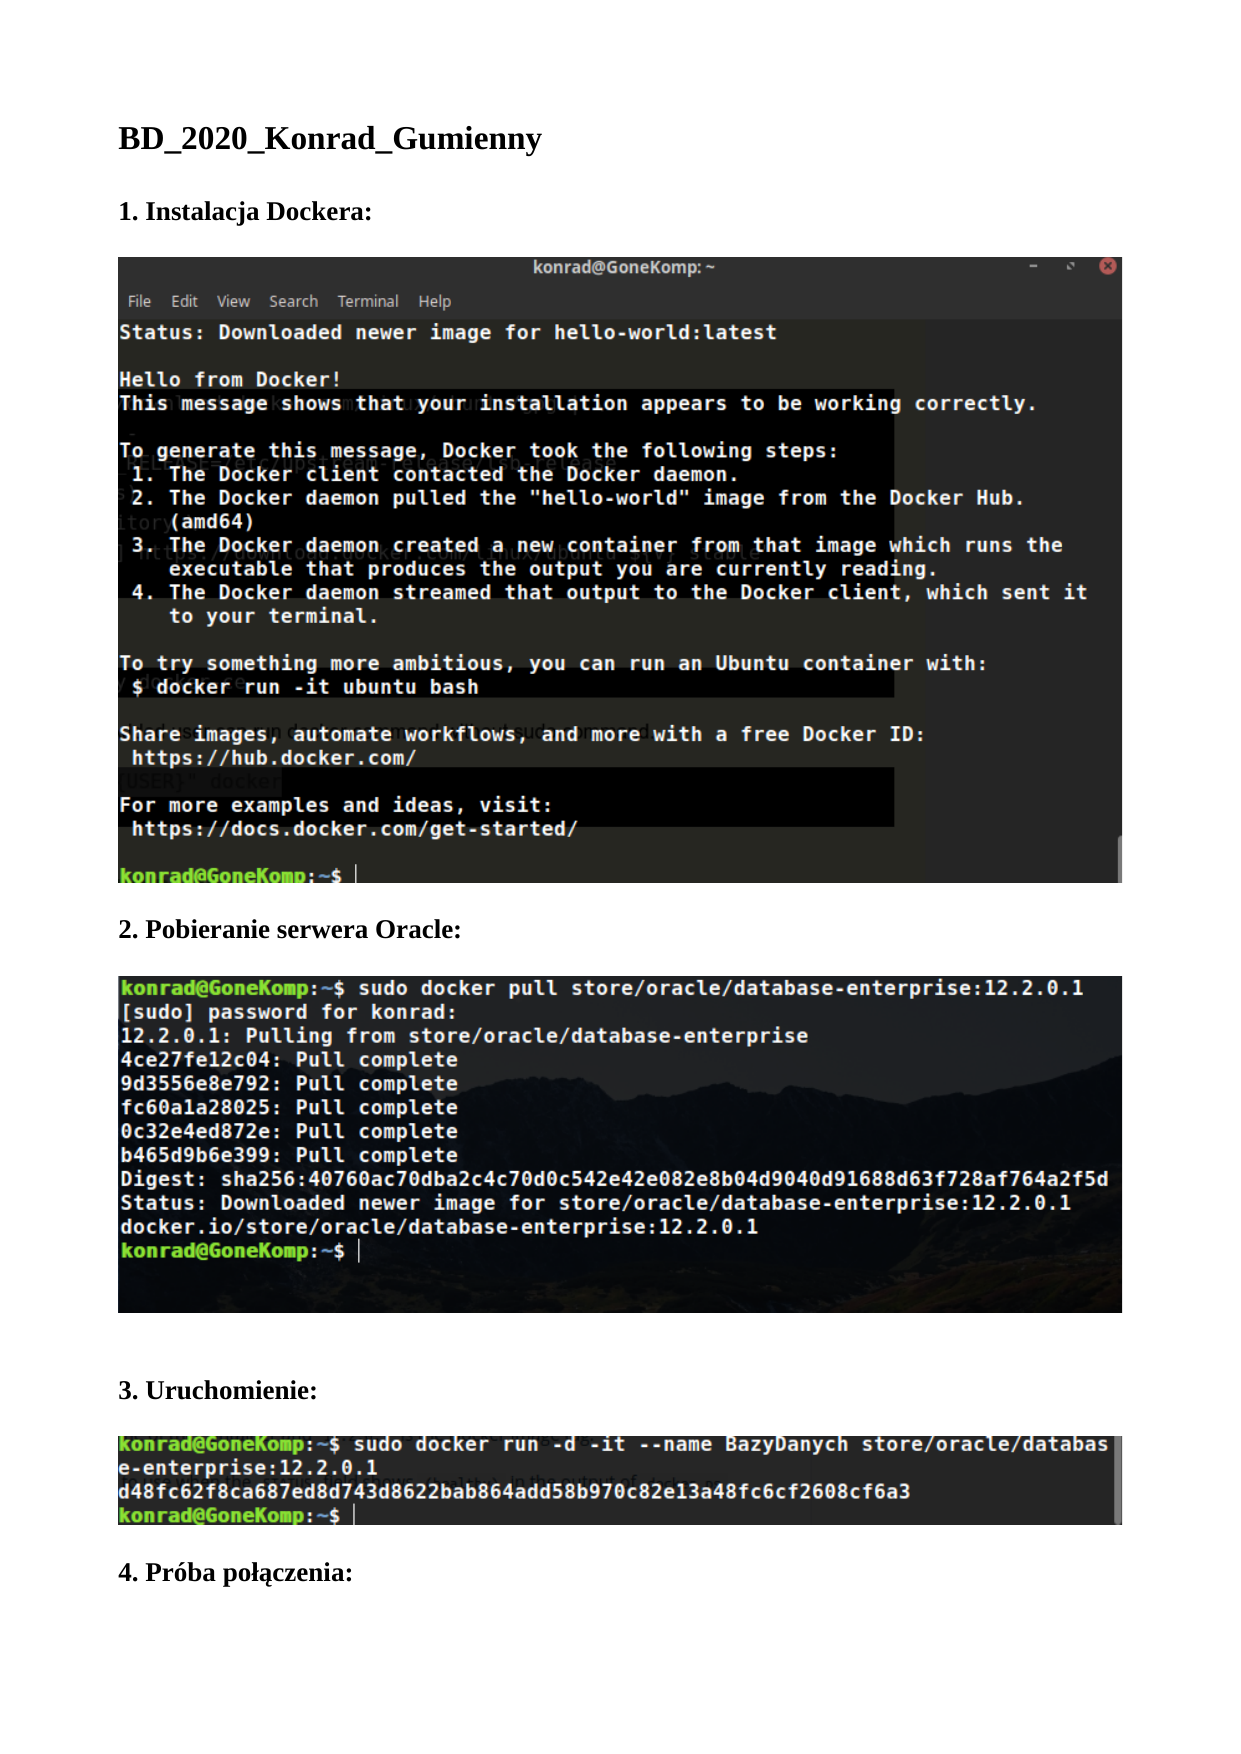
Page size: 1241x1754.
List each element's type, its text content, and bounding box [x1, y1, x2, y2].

text 4. Próba połączenia: [118, 1556, 1122, 1587]
picture [118, 976, 1123, 1313]
text BD_2020_Konrad_Gumienny [118, 118, 1122, 156]
text 3. Uruchomienie: [118, 1374, 1122, 1406]
text 1. Instalacja Dockera: [118, 195, 1122, 226]
picture [118, 257, 1123, 883]
picture [118, 1436, 1123, 1525]
text 2. Pobieranie serwera Oracle: [118, 914, 1122, 945]
